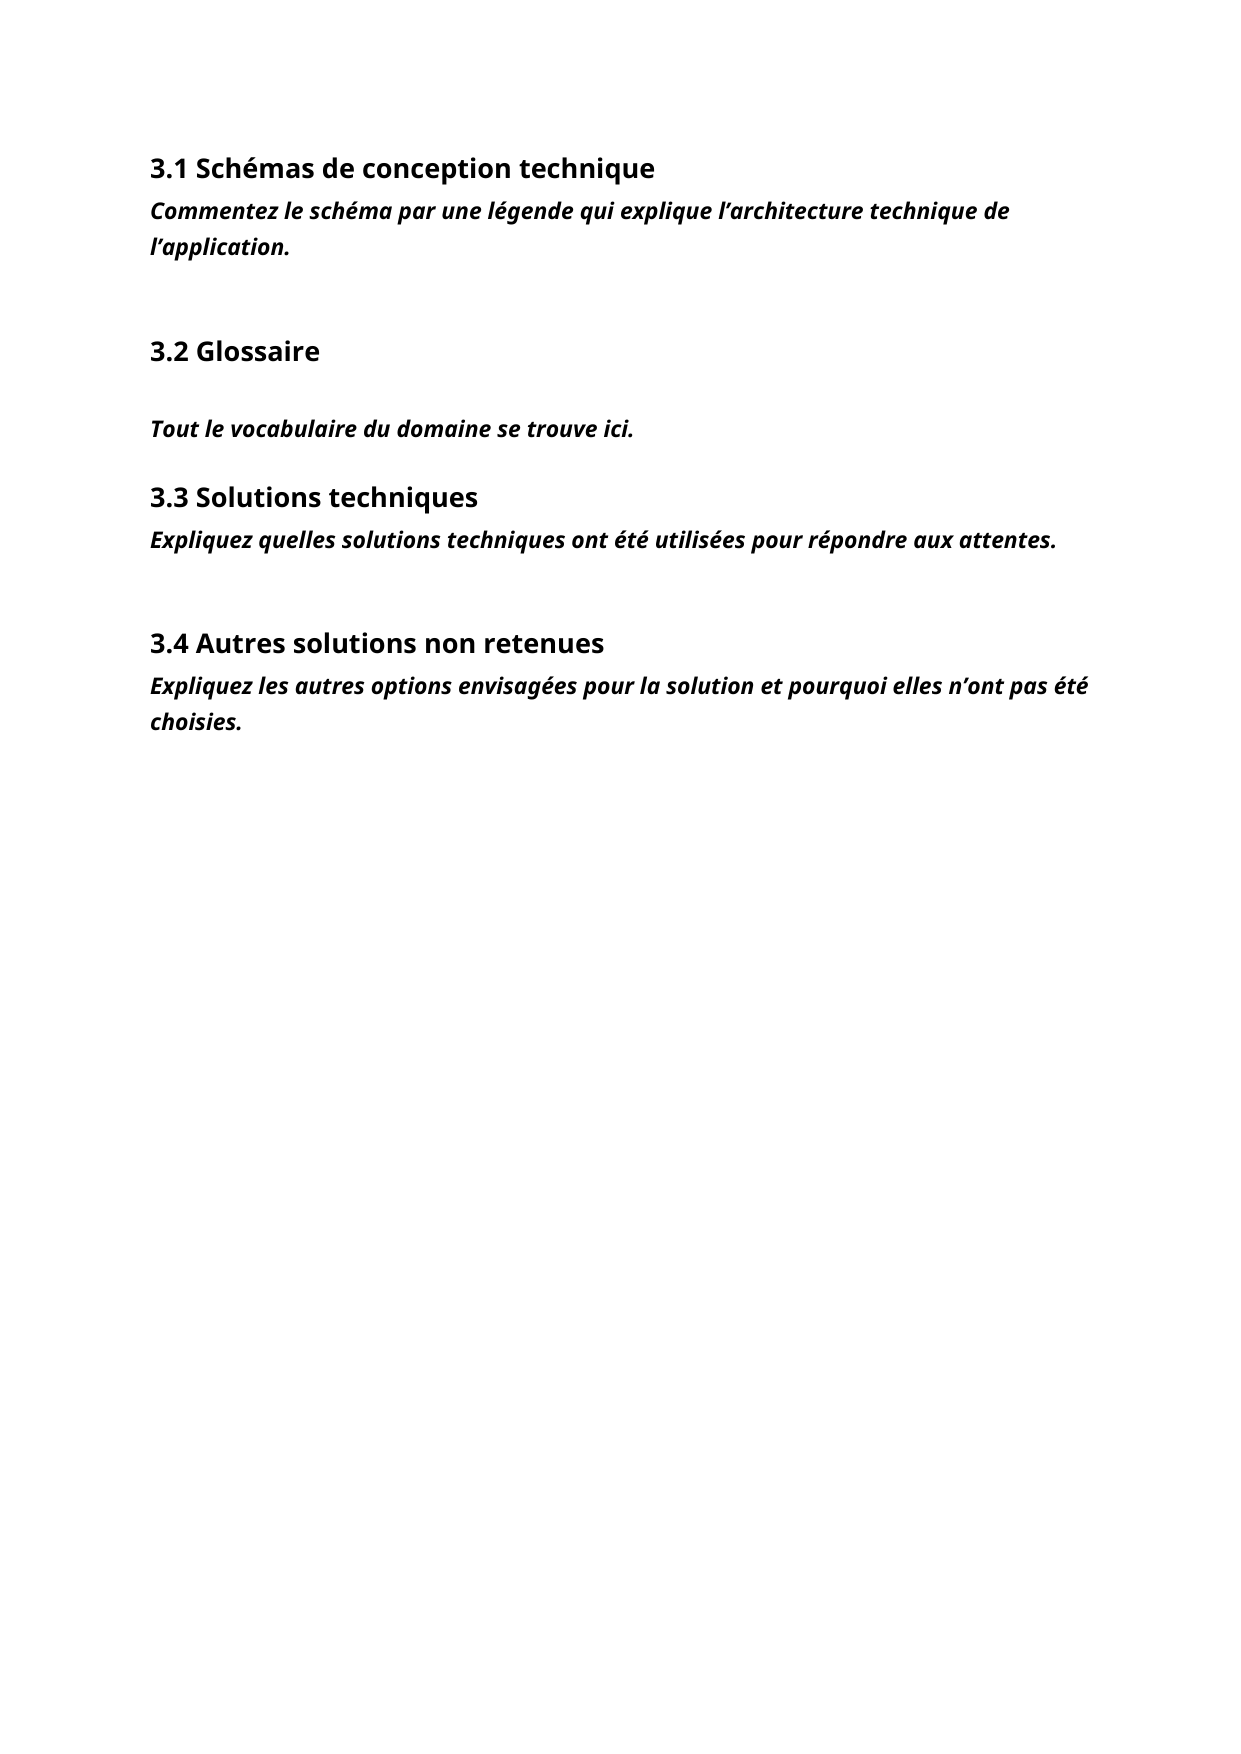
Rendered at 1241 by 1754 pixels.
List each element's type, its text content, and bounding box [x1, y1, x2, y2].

text Tout le vocabulaire du domaine se trouve ici. [150, 413, 1090, 444]
subtitle 3.1 Schémas de conception technique [150, 150, 1090, 187]
text Expliquez les autres options envisagées pour la solution et pourquoi elles n’ont pas été choisies. [150, 670, 1090, 737]
subtitle 3.2 Glossaire [150, 332, 1090, 369]
text Expliquez quelles solutions techniques ont été utilisées pour répondre aux attentes. [150, 524, 1090, 555]
subtitle 3.3 Solutions techniques [150, 478, 1090, 515]
text Commentez le schéma par une légende qui explique l’architecture technique de l’application. [150, 195, 1090, 262]
subtitle 3.4 Autres solutions non retenues [150, 625, 1090, 662]
